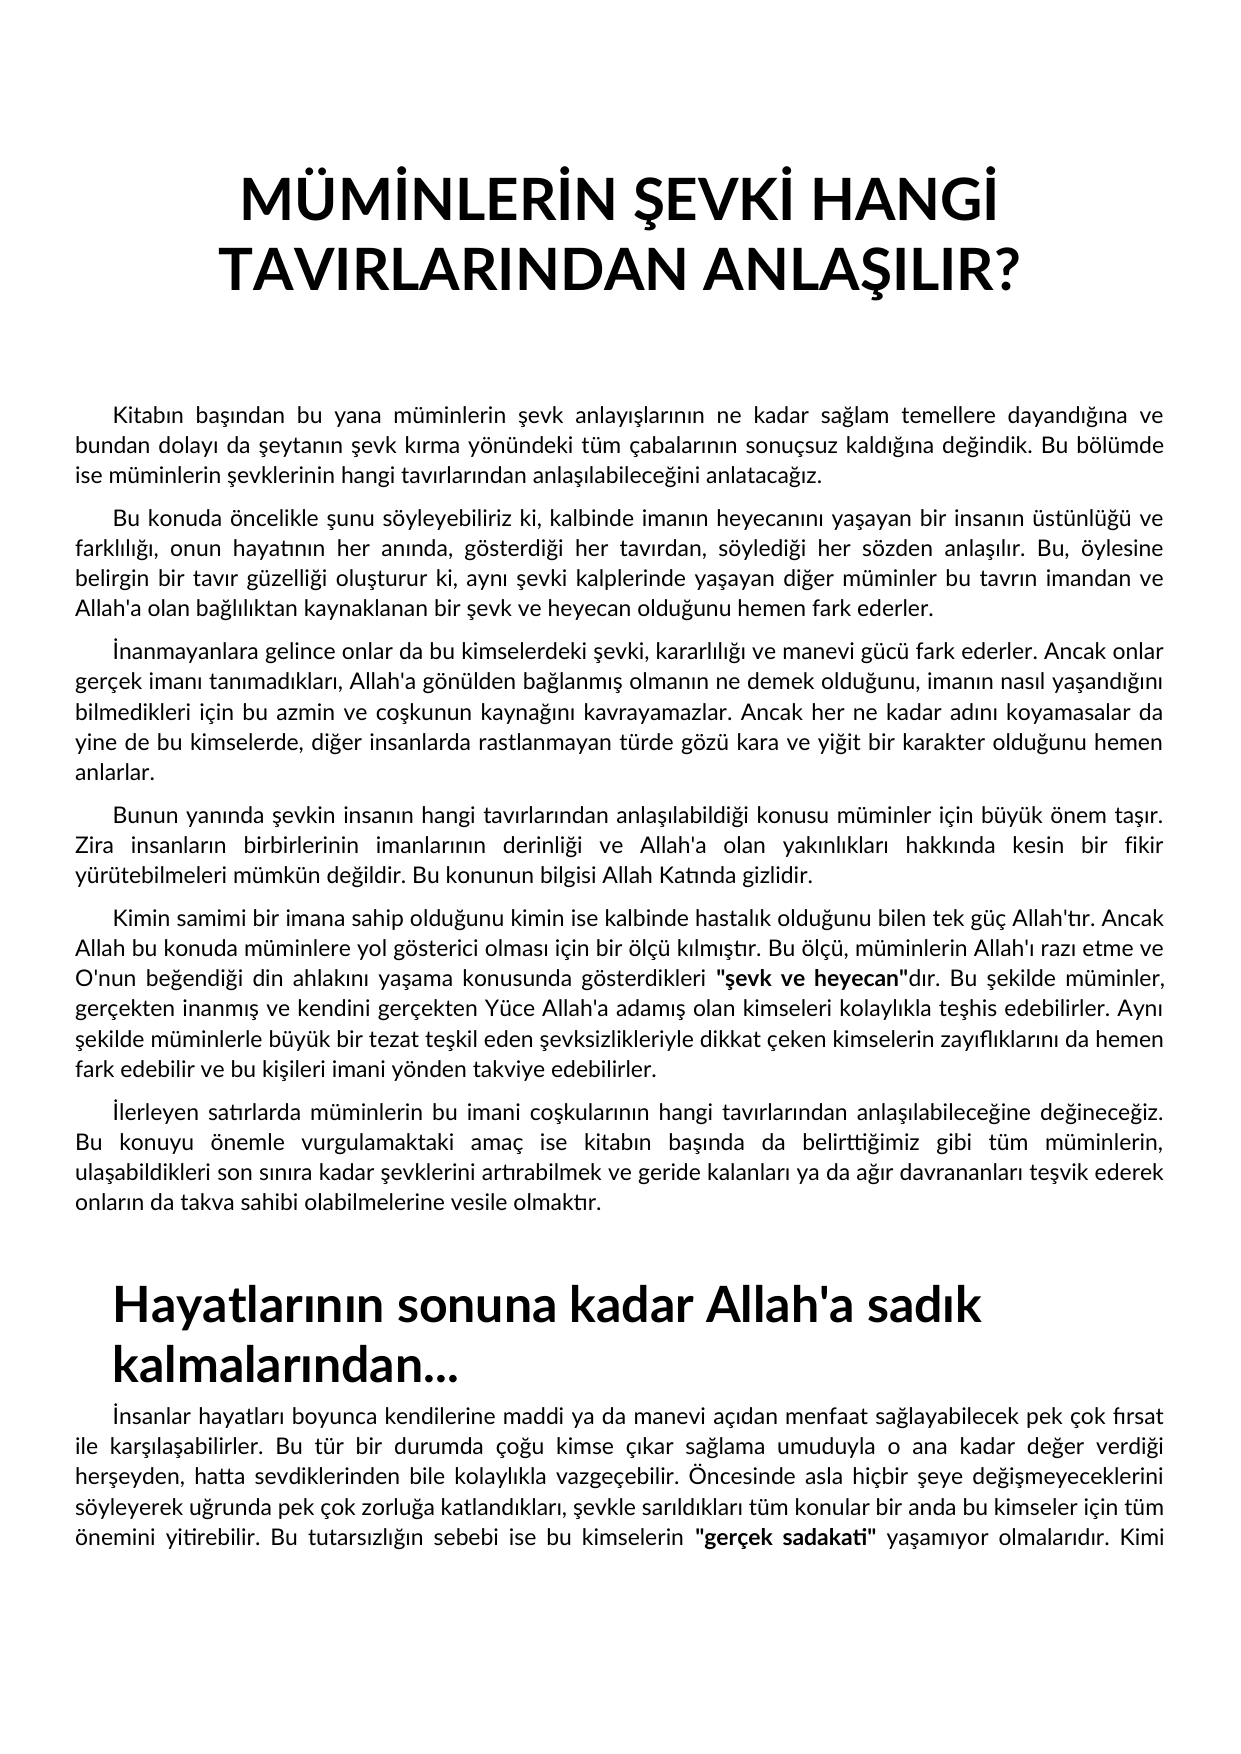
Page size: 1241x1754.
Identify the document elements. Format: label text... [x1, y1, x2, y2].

text Bu konuda öncelikle şunu söyleyebiliriz ki, kalbinde imanın heyecanını yaşayan bir insanın üstünlüğü ve farklılığı, onun hayatının her anında, gösterdiği her tavırdan, söylediği her sözden anlaşılır. Bu, öylesine belirgin bir tavır güzelliği oluşturur ki, aynı şevki kalplerinde yaşayan diğer müminler bu tavrın imandan ve Allah'a olan bağlılıktan kaynaklanan bir şevk ve heyecan olduğunu hemen fark ederler. [75, 503, 1165, 622]
text Kitabın başından bu yana müminlerin şevk anlayışlarının ne kadar sağlam temellere dayandığına ve bundan dolayı da şeytanın şevk kırma yönündeki tüm çabalarının sonuçsuz kaldığına değindik. Bu bölümde ise müminlerin şevklerinin hangi tavırlarından anlaşılabileceğini anlatacağız. [75, 400, 1165, 488]
text İnsanlar hayatları boyunca kendilerine maddi ya da manevi açıdan menfaat sağlayabilecek pek çok fırsat ile karşılaşabilirler. Bu tür bir durumda çoğu kimse çıkar sağlama umuduyla o ana kadar değer verdiği herşeyden, hatta sevdiklerinden bile kolaylıkla vazgeçebilir. Öncesinde asla hiçbir şeye değişmeyeceklerini söyleyerek uğrunda pek çok zorluğa katlandıkları, şevkle sarıldıkları tüm konular bir anda bu kimseler için tüm önemini yitirebilir. Bu tutarsızlığın sebebi ise bu kimselerin "gerçek sadakati" yaşamıyor olmalarıdır. Kimi [75, 1402, 1165, 1550]
text İnanmayanlara gelince onlar da bu kimselerdeki şevki, kararlılığı ve manevi gücü fark ederler. Ancak onlar gerçek imanı tanımadıkları, Allah'a gönülden bağlanmış olmanın ne demek olduğunu, imanın nasıl yaşandığını bilmedikleri için bu azmin ve coşkunun kaynağını kavrayamazlar. Ancak her ne kadar adını koyamasalar da yine de bu kimselerde, diğer insanlarda rastlanmayan türde gözü kara ve yiğit bir karakter olduğunu hemen anlarlar. [75, 637, 1165, 785]
subtitle Hayatlarının sonuna kadar Allah'a sadık kalmalarından... [112, 1273, 1165, 1393]
text Kimin samimi bir imana sahip olduğunu kimin ise kalbinde hastalık olduğunu bilen tek güç Allah'tır. Ancak Allah bu konuda müminlere yol gösterici olması için bir ölçü kılmıştır. Bu ölçü, müminlerin Allah'ı razı etme ve O'nun beğendiği din ahlakını yaşama konusunda gösterdikleri "şevk ve heyecan"dır. Bu şekilde müminler, gerçekten inanmış ve kendini gerçekten Yüce Allah'a adamış olan kimseleri kolaylıkla teşhis edebilirler. Aynı şekilde müminlerle büyük bir tezat teşkil eden şevksizlikleriyle dikkat çeken kimselerin zayıflıklarını da hemen fark edebilir ve bu kişileri imani yönden takviye edebilirler. [75, 903, 1165, 1082]
subtitle MÜMİNLERİN ŞEVKİ HANGİ TAVIRLARINDAN ANLAŞILIR? [75, 162, 1165, 302]
text Bunun yanında şevkin insanın hangi tavırlarından anlaşılabildiği konusu müminler için büyük önem taşır. Zira insanların birbirlerinin imanlarının derinliği ve Allah'a olan yakınlıkları hakkında kesin bir fikir yürütebilmeleri mümkün değildir. Bu konunun bilgisi Allah Katında gizlidir. [75, 800, 1165, 888]
text İlerleyen satırlarda müminlerin bu imani coşkularının hangi tavırlarından anlaşılabileceğine değineceğiz. Bu konuyu önemle vurgulamaktaki amaç ise kitabın başında da belirttiğimiz gibi tüm müminlerin, ulaşabildikleri son sınıra kadar şevklerini artırabilmek ve geride kalanları ya da ağır davrananları teşvik ederek onların da takva sahibi olabilmelerine vesile olmaktır. [75, 1097, 1165, 1215]
